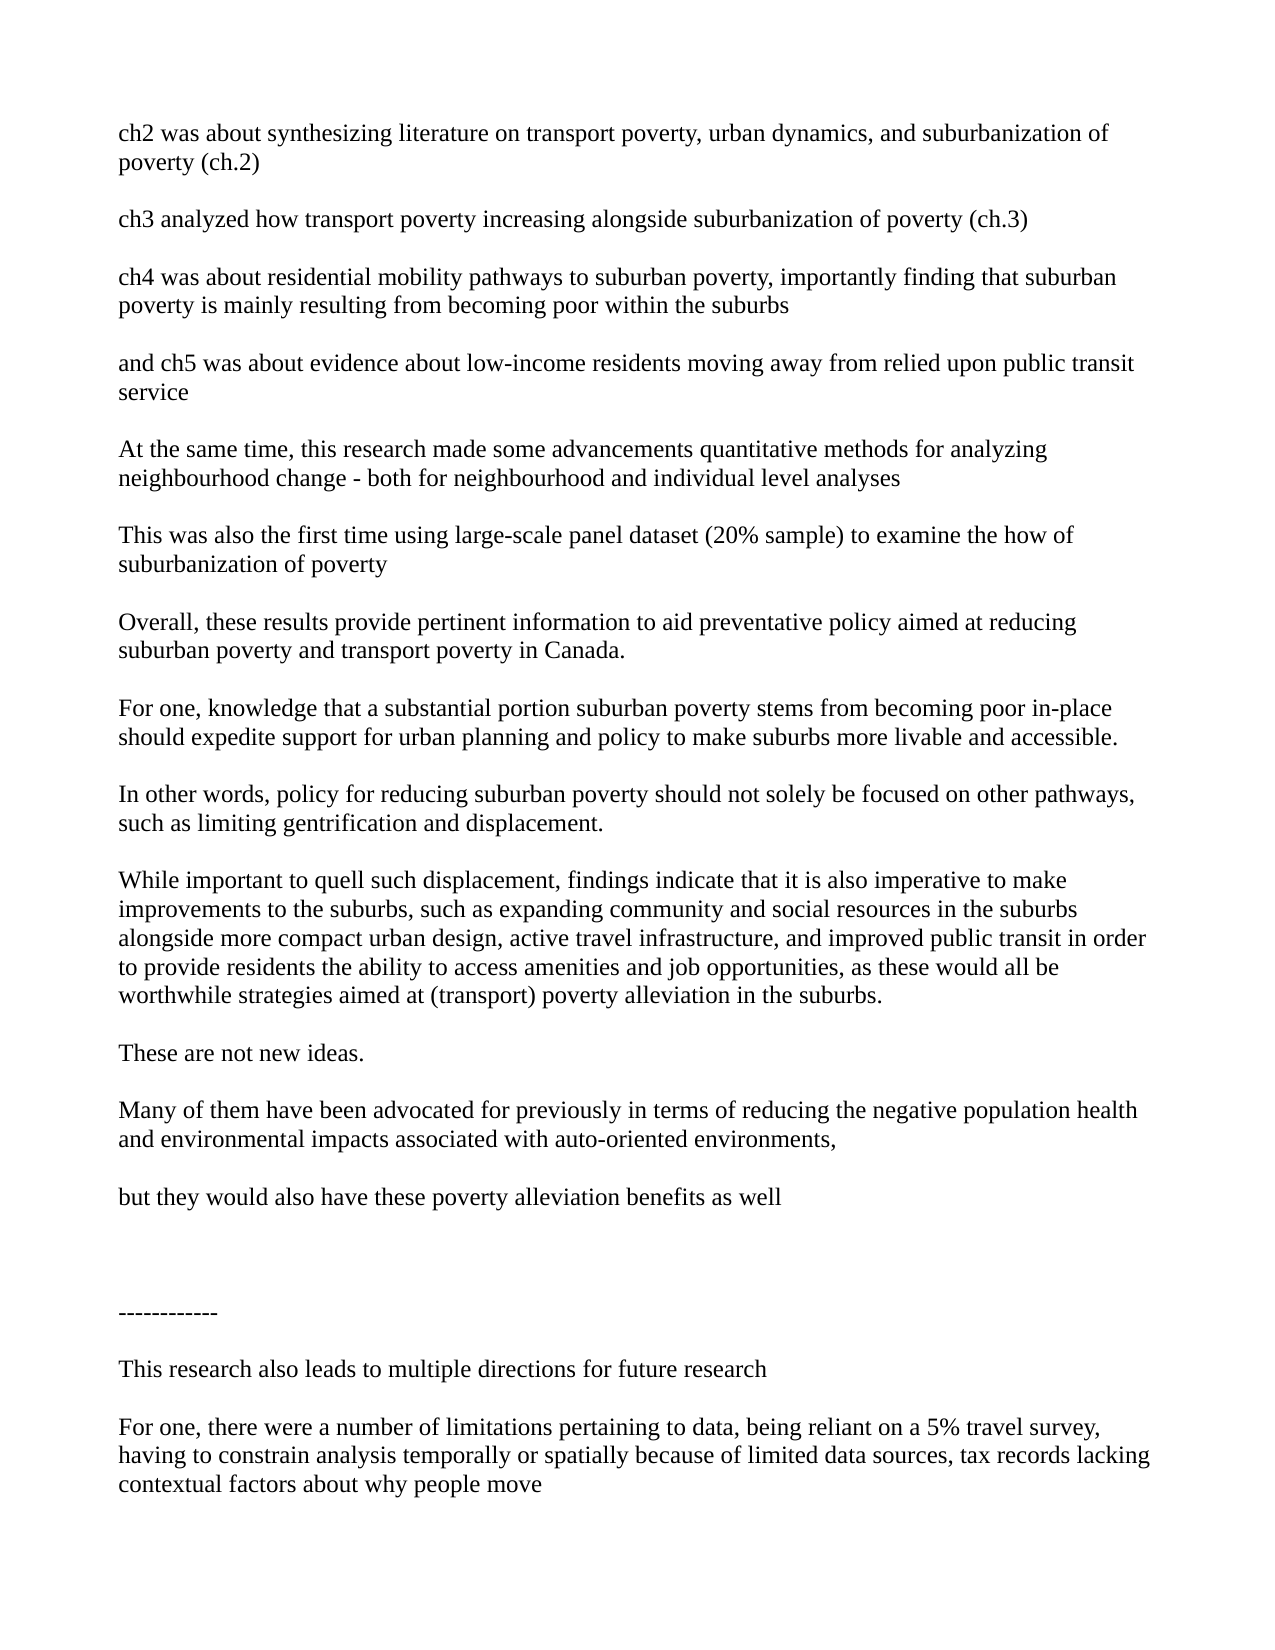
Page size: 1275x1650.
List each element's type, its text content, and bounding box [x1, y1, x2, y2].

text While important to quell such displacement, findings indicate that it is also imperative to make improvements to the suburbs, such as expanding community and social resources in the suburbs alongside more compact urban design, active travel infrastructure, and improved public transit in order to provide residents the ability to access amenities and job opportunities, as these would all be worthwhile strategies aimed at (transport) poverty alleviation in the suburbs. [118, 866, 1157, 1009]
text ch3 analyzed how transport poverty increasing alongside suburbanization of poverty (ch.3) [118, 204, 1157, 233]
text In other words, policy for reducing suburban poverty should not solely be focused on other pathways, such as limiting gentrification and displacement. [118, 779, 1157, 837]
text For one, there were a number of limitations pertaining to data, being reliant on a 5% travel survey, having to constrain analysis temporally or spatially because of limited data sources, tax records lacking contextual factors about why people move [118, 1412, 1157, 1498]
text ch2 was about synthesizing literature on transport poverty, urban dynamics, and suburbanization of poverty (ch.2) [118, 118, 1157, 176]
text ------------ [118, 1297, 1157, 1326]
text This research also leads to multiple directions for future research [118, 1354, 1157, 1383]
text This was also the first time using large-scale panel dataset (20% sample) to examine the how of suburbanization of poverty [118, 521, 1157, 578]
text but they would also have these poverty alleviation benefits as well [118, 1182, 1157, 1211]
text ch4 was about residential mobility pathways to suburban poverty, importantly finding that suburban poverty is mainly resulting from becoming poor within the suburbs [118, 262, 1157, 319]
text Overall, these results provide pertinent information to aid preventative policy aimed at reducing suburban poverty and transport poverty in Canada. [118, 607, 1157, 664]
text For one, knowledge that a substantial portion suburban poverty stems from becoming poor in-place should expedite support for urban planning and policy to make suburbs more livable and accessible. [118, 693, 1157, 751]
text Many of them have been advocated for previously in terms of reducing the negative population health and environmental impacts associated with auto-oriented environments, [118, 1096, 1157, 1153]
text and ch5 was about evidence about low-income residents moving away from relied upon public transit service [118, 348, 1157, 406]
text These are not new ideas. [118, 1038, 1157, 1067]
text At the same time, this research made some advancements quantitative methods for analyzing neighbourhood change - both for neighbourhood and individual level analyses [118, 434, 1157, 492]
